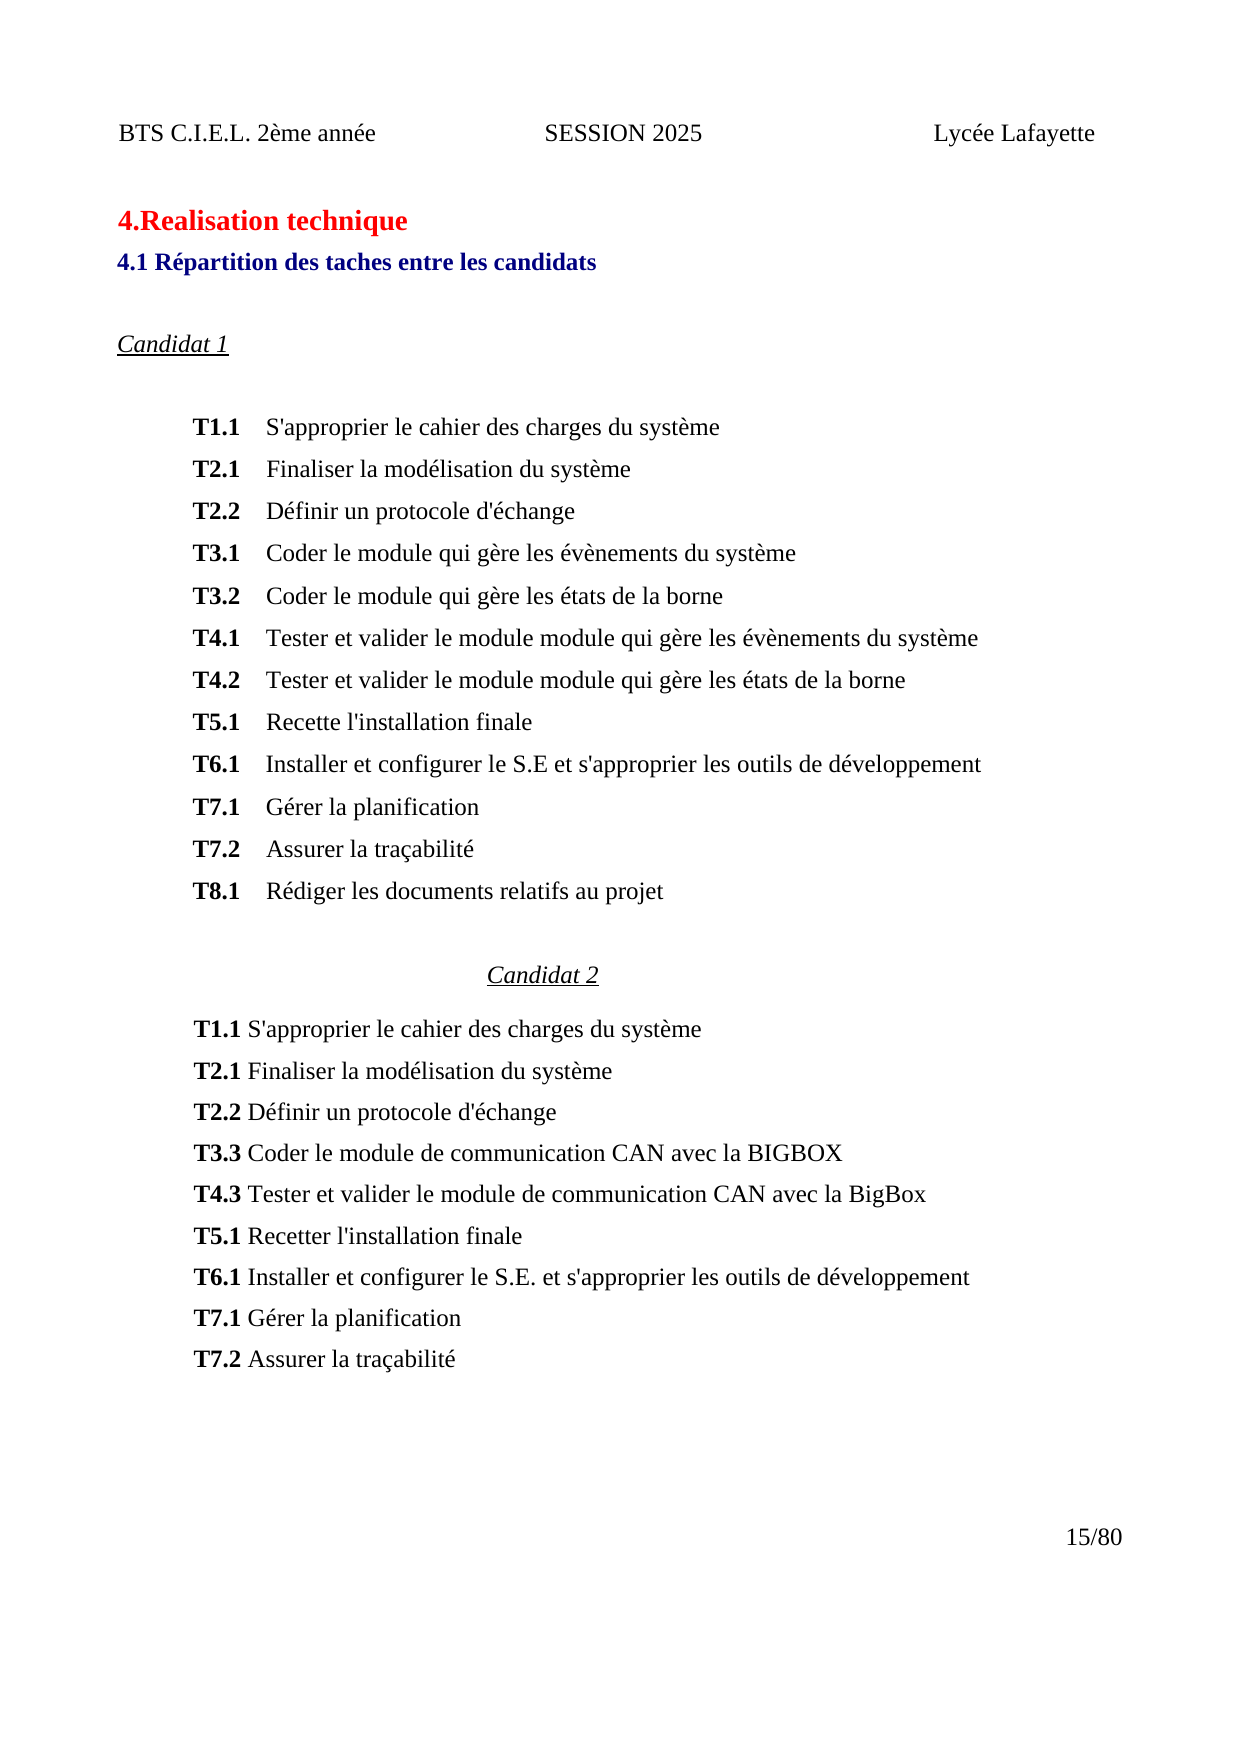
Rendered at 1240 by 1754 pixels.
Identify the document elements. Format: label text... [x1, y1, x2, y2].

subtitle 4.Realisation technique [118, 203, 1122, 237]
text T2.1 Finaliser la modélisation du système [118, 454, 1122, 483]
text T7.1 Gérer la planification [118, 792, 1122, 821]
subtitle 4.1 Répartition des taches entre les candidats [117, 247, 690, 276]
text T2.1 Finaliser la modélisation du système [193, 1056, 1121, 1085]
text T4.3 Tester et valider le module de communication CAN avec la BigBox [193, 1179, 1121, 1208]
text T1.1 S'approprier le cahier des charges du système [118, 412, 1122, 441]
text Candidat 2 [118, 960, 969, 988]
text T7.2 Assurer la traçabilité [193, 1344, 1121, 1373]
text Candidat 1 [117, 329, 690, 358]
text T7.2 Assurer la traçabilité [118, 834, 1122, 863]
text T5.1 Recetter l'installation finale [193, 1221, 1121, 1250]
text T7.1 Gérer la planification [193, 1303, 1121, 1332]
text T3.1 Coder le module qui gère les évènements du système [118, 538, 1122, 567]
text T6.1 Installer et configurer le S.E. et s'approprier les outils de développement [193, 1262, 1121, 1291]
text T5.1 Recette l'installation finale [118, 707, 1122, 736]
text T2.2 Définir un protocole d'échange [193, 1097, 1121, 1126]
text T4.1 Tester et valider le module module qui gère les évènements du système [118, 623, 1122, 652]
text T3.2 Coder le module qui gère les états de la borne [118, 581, 1122, 610]
text T2.2 Définir un protocole d'échange [118, 496, 1122, 525]
text T3.3 Coder le module de communication CAN avec la BIGBOX [193, 1138, 1121, 1167]
text T6.1 Installer et configurer le S.E et s'approprier les outils de développement [118, 749, 1122, 778]
text T8.1 Rédiger les documents relatifs au projet [118, 876, 1122, 905]
text T4.2 Tester et valider le module module qui gère les états de la borne [118, 665, 1122, 694]
text T1.1 S'approprier le cahier des charges du système [193, 1014, 1121, 1043]
